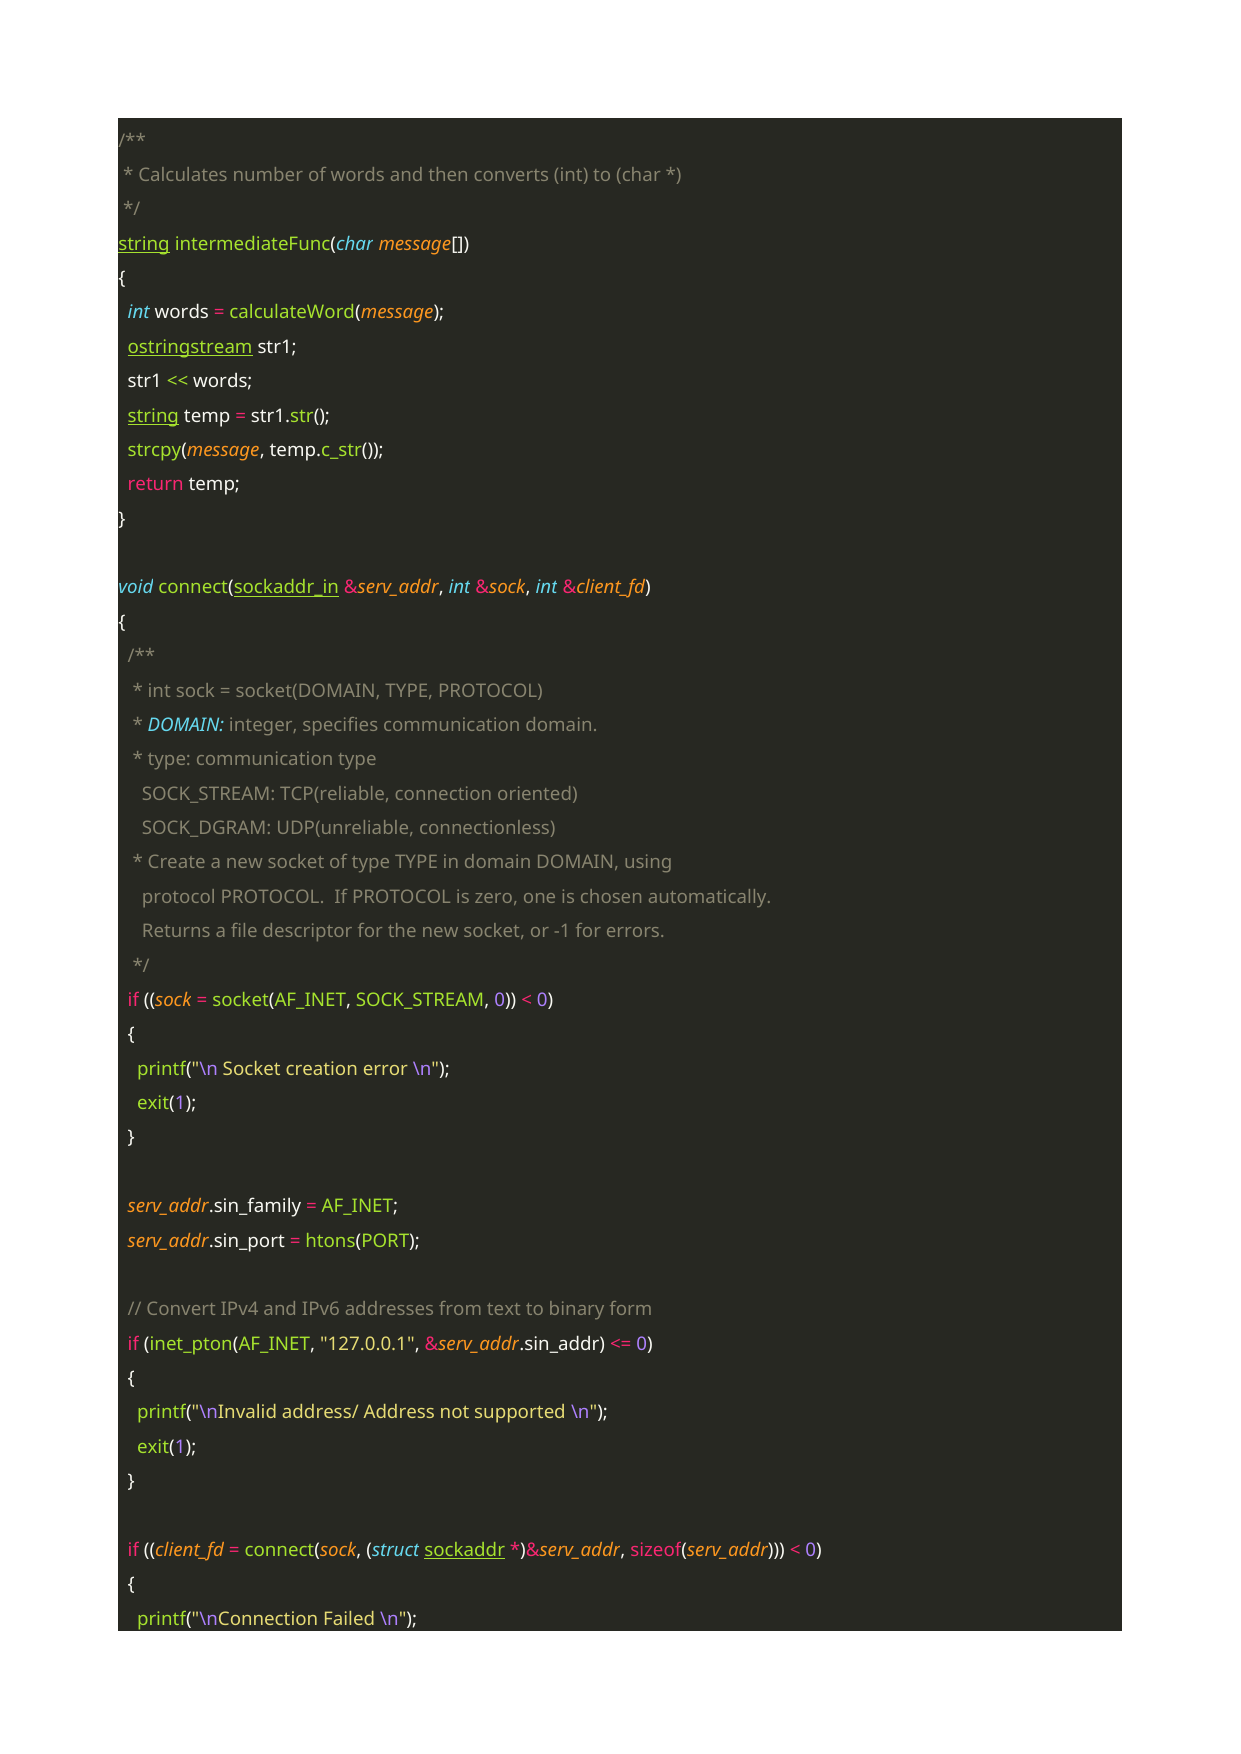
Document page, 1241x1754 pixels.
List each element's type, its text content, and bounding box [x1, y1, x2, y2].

text * DOMAIN: integer, specifies communication domain. [118, 702, 1122, 737]
text } [118, 1459, 1122, 1493]
text strcpy(message, temp.c_str()); [118, 427, 1122, 462]
text */ [118, 187, 1122, 221]
text Returns a file descriptor for the new socket, or -1 for errors. [118, 909, 1122, 943]
text { [118, 1562, 1122, 1596]
text return temp; [118, 462, 1122, 496]
text if (inet_pton(AF_INET, "127.0.0.1", &serv_addr.sin_addr) <= 0) [118, 1321, 1122, 1356]
text printf("\nInvalid address/ Address not supported \n"); [118, 1390, 1122, 1424]
text * Create a new socket of type TYPE in domain DOMAIN, using [118, 840, 1122, 874]
text * Calculates number of words and then converts (int) to (char *) [118, 152, 1122, 187]
text exit(1); [118, 1081, 1122, 1115]
text printf("\n Socket creation error \n"); [118, 1046, 1122, 1081]
text { [118, 256, 1122, 290]
text if ((client_fd = connect(sock, (struct sockaddr *)&serv_addr, sizeof(serv_addr))) < 0) [118, 1527, 1122, 1562]
text printf("\nConnection Failed \n"); [118, 1596, 1122, 1631]
text serv_addr.sin_port = htons(PORT); [118, 1218, 1122, 1252]
text } [118, 496, 1122, 531]
text string intermediateFunc(char message[]) [118, 221, 1122, 256]
text string temp = str1.str(); [118, 393, 1122, 427]
text int words = calculateWord(message); [118, 290, 1122, 324]
text SOCK_STREAM: TCP(reliable, connection oriented) [118, 771, 1122, 806]
text // Convert IPv4 and IPv6 addresses from text to binary form [118, 1287, 1122, 1321]
text void connect(sockaddr_in &serv_addr, int &sock, int &client_fd) [118, 565, 1122, 599]
text protocol PROTOCOL. If PROTOCOL is zero, one is chosen automatically. [118, 874, 1122, 909]
text if ((sock = socket(AF_INET, SOCK_STREAM, 0)) < 0) [118, 977, 1122, 1012]
text /** [118, 118, 1122, 152]
text SOCK_DGRAM: UDP(unreliable, connectionless) [118, 806, 1122, 840]
text * type: communication type [118, 737, 1122, 771]
text * int sock = socket(DOMAIN, TYPE, PROTOCOL) [118, 668, 1122, 702]
text ostringstream str1; [118, 324, 1122, 359]
text */ [118, 943, 1122, 977]
text } [118, 1115, 1122, 1149]
text serv_addr.sin_family = AF_INET; [118, 1184, 1122, 1218]
text { [118, 1356, 1122, 1390]
text /** [118, 634, 1122, 668]
text exit(1); [118, 1424, 1122, 1459]
text { [118, 1012, 1122, 1046]
text { [118, 599, 1122, 634]
text str1 << words; [118, 359, 1122, 393]
